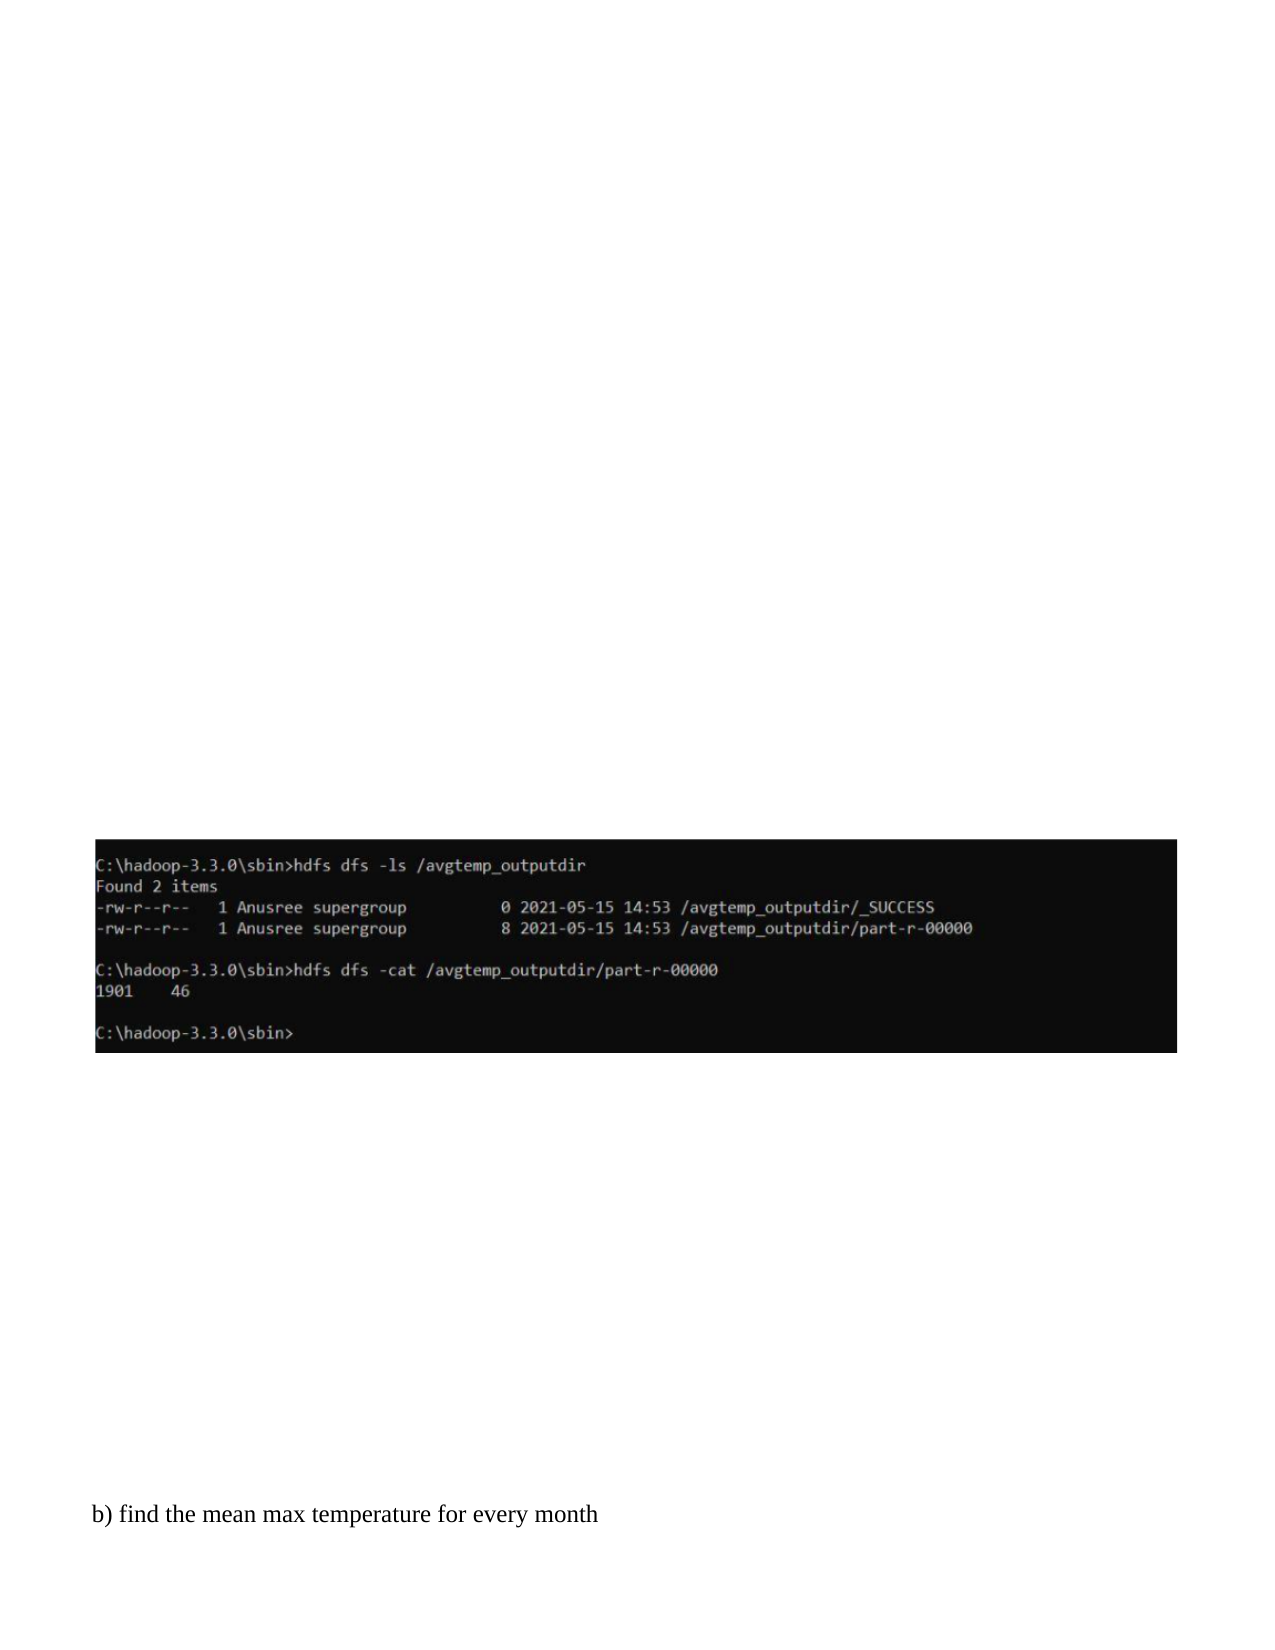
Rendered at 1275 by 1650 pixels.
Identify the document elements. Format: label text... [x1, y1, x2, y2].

picture [91, 836, 1178, 1053]
text b) find the mean max temperature for every month [92, 1500, 1177, 1528]
